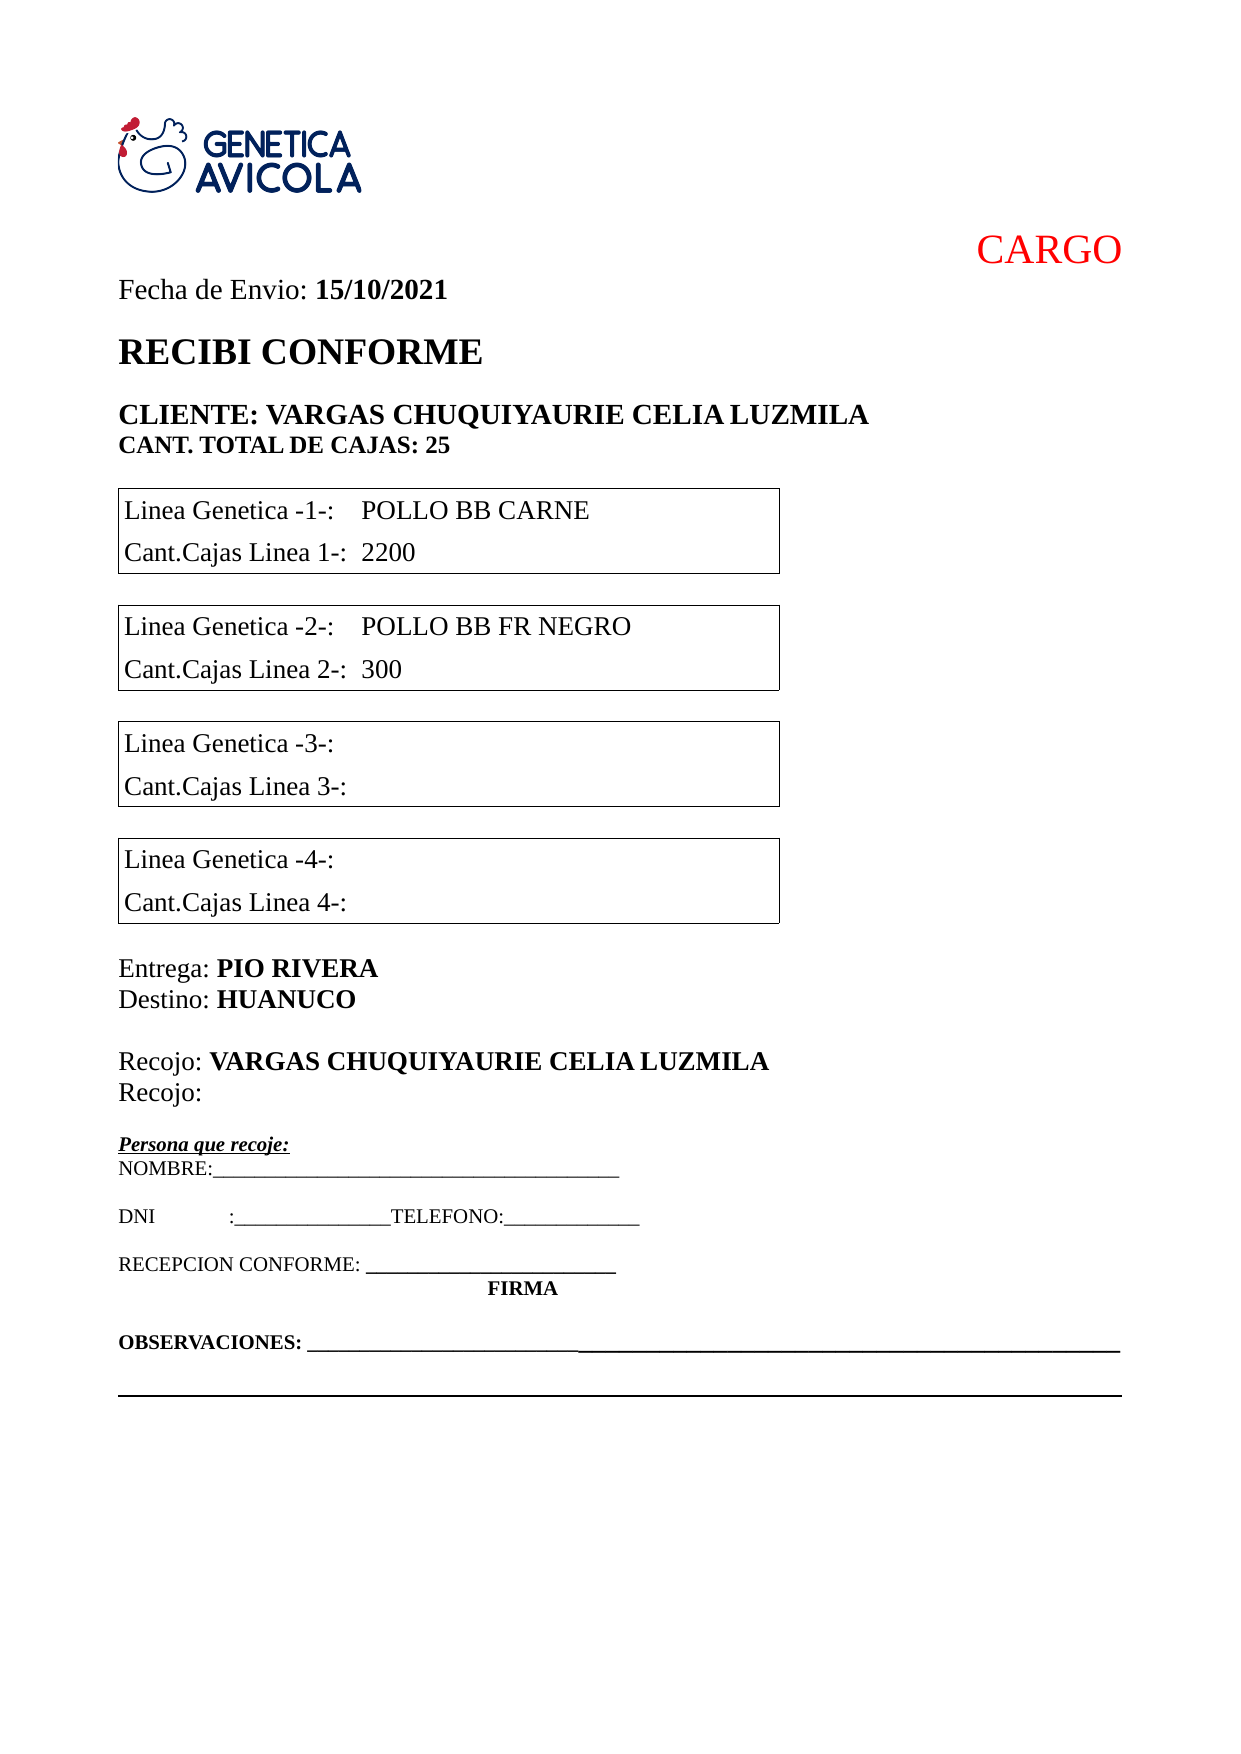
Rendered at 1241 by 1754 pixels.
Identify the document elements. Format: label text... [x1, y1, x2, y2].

text FIRMA [118, 1276, 1122, 1300]
table_cell Cant.Cajas Linea 1-: [119, 531, 356, 573]
table_cell [118, 574, 356, 604]
table_cell 300 [356, 647, 779, 690]
picture [117, 117, 362, 193]
table_cell Cant.Cajas Linea 4-: [119, 880, 356, 923]
table_cell [356, 880, 779, 923]
table_cell 2200 [356, 531, 779, 573]
table_cell [118, 807, 356, 838]
table_cell Cant.Cajas Linea 3-: [119, 764, 356, 806]
text Fecha de Envio: 15/10/2021 [118, 272, 1122, 306]
text Persona que recoje: [118, 1132, 1122, 1156]
table_cell [356, 764, 779, 806]
table_cell Cant.Cajas Linea 2-: [119, 647, 356, 690]
table_cell Linea Genetica -3-: [119, 722, 356, 764]
text Recojo: [118, 1076, 1122, 1108]
text Destino: HUANUCO [118, 983, 1122, 1014]
text NOMBRE:_______________________________________ [118, 1156, 1122, 1180]
table_header Linea Genetica -1-: [119, 489, 356, 531]
table_cell [356, 691, 779, 721]
table_cell [356, 574, 779, 604]
text CARGO [118, 224, 1122, 272]
table_cell [356, 722, 779, 764]
table_cell [356, 839, 779, 880]
text Recojo: VARGAS CHUQUIYAURIE CELIA LUZMILA [118, 1045, 1122, 1076]
text RECIBI CONFORME [118, 330, 1122, 373]
text RECEPCION CONFORME: ________________________ [118, 1252, 1122, 1276]
table_cell [356, 807, 779, 838]
text CANT. TOTAL DE CAJAS: 25 [118, 431, 1122, 459]
table_cell Linea Genetica -2-: [119, 606, 356, 647]
table_header POLLO BB CARNE [356, 489, 779, 531]
text CLIENTE: VARGAS CHUQUIYAURIE CELIA LUZMILA [118, 397, 1122, 431]
table_cell POLLO BB FR NEGRO [356, 606, 779, 647]
table_cell Linea Genetica -4-: [119, 839, 356, 880]
text OBSERVACIONES: __________________________________________________________________ [118, 1324, 1122, 1355]
text DNI :_______________TELEFONO:_____________ [118, 1204, 1122, 1228]
text Entrega: PIO RIVERA [118, 952, 1122, 983]
table_cell [118, 691, 356, 721]
